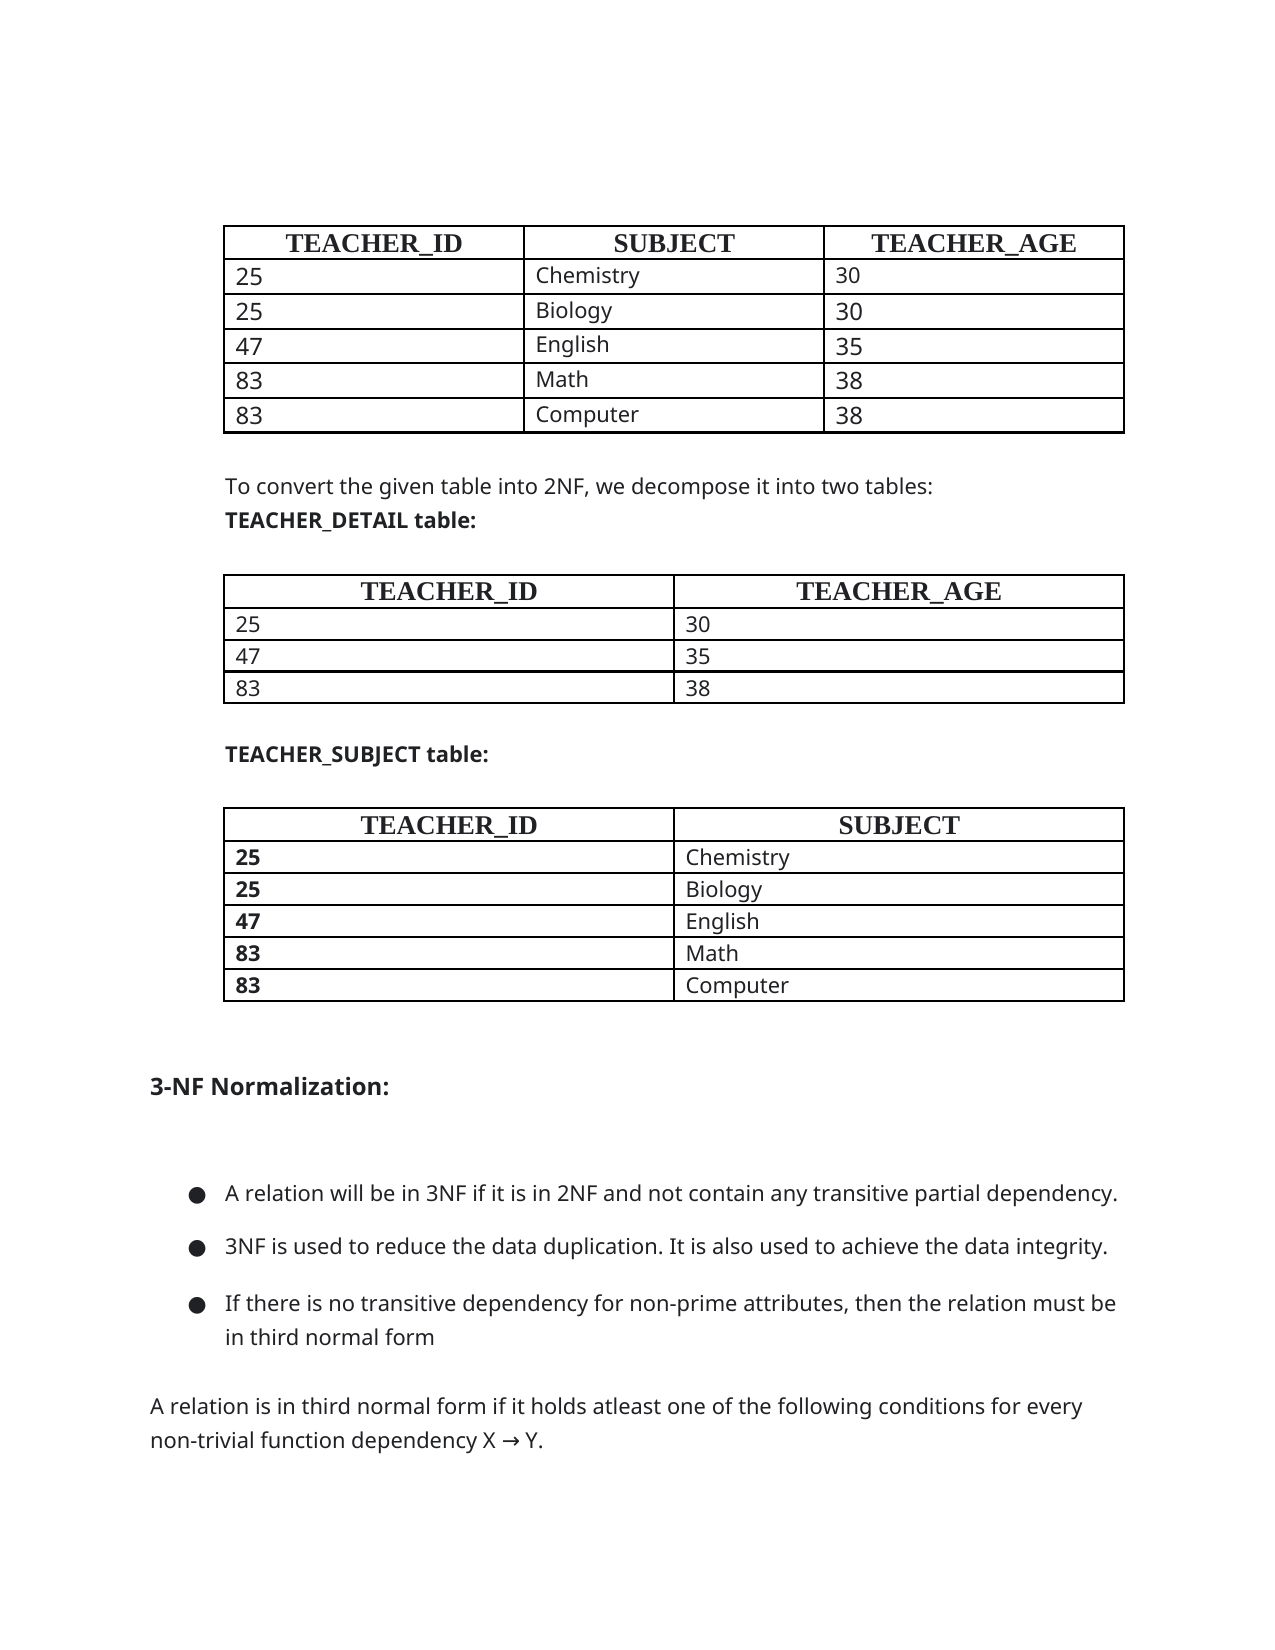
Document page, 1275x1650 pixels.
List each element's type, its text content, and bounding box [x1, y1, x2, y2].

list 3NF is used to reduce the data duplication. It is also used to achieve the data integrity. [187, 1227, 1125, 1265]
list If there is no transitive dependency for non-prime attributes, then the relation must be in third normal form [187, 1288, 1125, 1352]
table_cell 38 [675, 673, 685, 702]
table_cell 25 [225, 842, 235, 872]
table_cell Math [525, 364, 823, 397]
table_cell 25 [513, 295, 523, 327]
table_cell 25 [225, 874, 235, 904]
table_header TEACHER_AGE [825, 227, 835, 258]
table_cell English [675, 906, 1123, 936]
table_cell 83 [513, 364, 523, 397]
table_cell 25 [225, 295, 235, 327]
table_cell 47 [513, 330, 523, 362]
table_cell 25 [663, 609, 673, 638]
table_cell 35 [825, 330, 835, 362]
table_cell 38 [825, 364, 835, 397]
table_cell 47 [663, 641, 673, 670]
text TEACHER_DETAIL table: [225, 505, 1125, 535]
table_header SUBJECT [525, 227, 535, 258]
table_cell 30 [675, 609, 685, 638]
table_cell 38 [825, 399, 835, 431]
table_cell 83 [663, 673, 673, 702]
table_cell Chemistry [525, 260, 823, 293]
table_cell 83 [225, 938, 235, 968]
table_cell Biology [525, 295, 823, 327]
table_cell 30 [1113, 609, 1123, 638]
table_cell 83 [225, 364, 235, 397]
table_header TEACHER_ID [513, 227, 523, 258]
table_cell 25 [225, 260, 235, 293]
table_cell Biology [675, 874, 1123, 904]
table_cell 38 [1113, 673, 1123, 702]
table_cell 35 [675, 641, 685, 670]
table_header SUBJECT [813, 227, 823, 258]
table_header TEACHER_ID [225, 576, 235, 607]
table_header TEACHER_AGE [1113, 227, 1123, 258]
table_header TEACHER_AGE [675, 576, 685, 607]
table_cell 83 [225, 399, 235, 431]
table_header TEACHER_ID [663, 576, 673, 607]
table_cell 47 [663, 906, 673, 936]
table_cell Chemistry [675, 842, 1123, 872]
table_cell 35 [1113, 330, 1123, 362]
table_cell 25 [663, 842, 673, 872]
table_header TEACHER_ID [225, 227, 235, 258]
table_cell 25 [225, 609, 235, 638]
table_cell 83 [663, 938, 673, 968]
table_cell 83 [225, 970, 235, 999]
table_header TEACHER_AGE [1113, 576, 1123, 607]
table_cell 30 [825, 295, 835, 327]
table_cell 47 [225, 641, 235, 670]
table_cell Math [675, 938, 1123, 968]
text To convert the given table into 2NF, we decompose it into two tables: [225, 471, 1125, 501]
text A relation is in third normal form if it holds atleast one of the following conditions for every non-trivial function dependency X → Y. [150, 1391, 1125, 1455]
table_cell 83 [663, 970, 673, 999]
table_cell 38 [1113, 399, 1123, 431]
table_cell 30 [825, 260, 1123, 293]
table_header SUBJECT [675, 809, 1123, 840]
table_cell 35 [1113, 641, 1123, 670]
table_header TEACHER_ID [225, 809, 673, 840]
table_cell Computer [525, 399, 823, 431]
list A relation will be in 3NF if it is in 2NF and not contain any transitive partial dependency. [187, 1174, 1125, 1208]
table_cell 47 [225, 330, 235, 362]
table_cell 47 [225, 906, 235, 936]
text 3-NF Normalization: [150, 1070, 1125, 1102]
table_cell English [525, 330, 823, 362]
table_cell 38 [1113, 364, 1123, 397]
table_cell Computer [675, 970, 1123, 999]
table_cell 83 [225, 673, 235, 702]
table_cell 30 [1113, 295, 1123, 327]
table_cell 83 [513, 399, 523, 431]
table_cell 25 [663, 874, 673, 904]
table_cell 25 [513, 260, 523, 293]
text TEACHER_SUBJECT table: [225, 738, 1125, 768]
